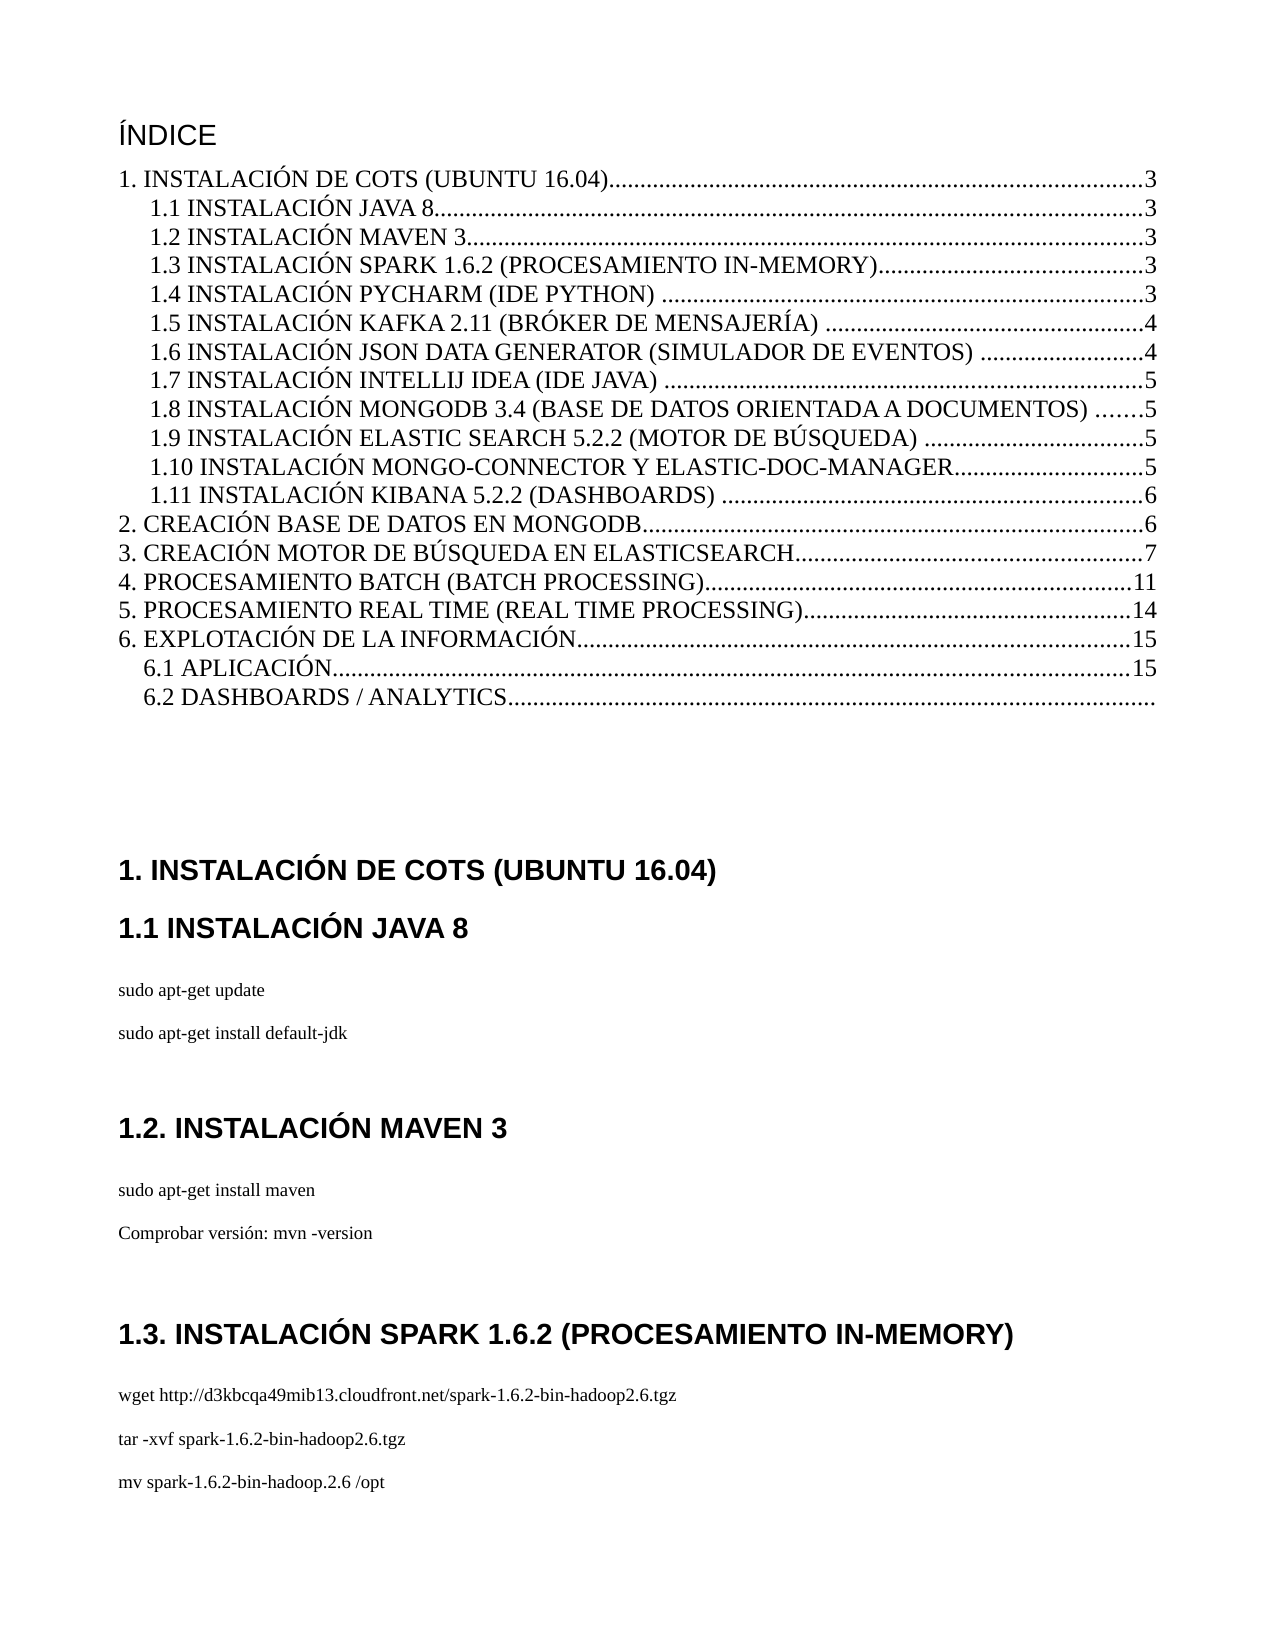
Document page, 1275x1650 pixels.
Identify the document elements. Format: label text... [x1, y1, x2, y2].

subtitle 1.1 INSTALACIÓN JAVA 8 [118, 911, 1157, 944]
subtitle ÍNDICE [118, 118, 1157, 152]
text 1. INSTALACIÓN DE COTS (UBUNTU 16.04) 3 [118, 164, 1157, 193]
text sudo apt-get install maven [118, 1179, 1157, 1201]
text 1.2 INSTALACIÓN MAVEN 3 3 [118, 222, 1157, 250]
text 6.2 DASHBOARDS / ANALYTICS [118, 682, 1157, 710]
text 1.11 INSTALACIÓN KIBANA 5.2.2 (DASHBOARDS) 6 [118, 480, 1157, 509]
text 3. CREACIÓN MOTOR DE BÚSQUEDA EN ELASTICSEARCH 7 [118, 538, 1157, 567]
text Comprobar versión: mvn -version [118, 1222, 1157, 1244]
text wget http://d3kbcqa49mib13.cloudfront.net/spark-1.6.2-bin-hadoop2.6.tgz [118, 1384, 1157, 1406]
text 1.1 INSTALACIÓN JAVA 8 3 [118, 193, 1157, 222]
text 1.3 INSTALACIÓN SPARK 1.6.2 (PROCESAMIENTO IN-MEMORY) 3 [118, 250, 1157, 279]
text 1.7 INSTALACIÓN INTELLIJ IDEA (IDE JAVA) 5 [118, 365, 1157, 394]
text 1.8 INSTALACIÓN MONGODB 3.4 (BASE DE DATOS ORIENTADA A DOCUMENTOS) 5 [118, 394, 1157, 423]
text 1.4 INSTALACIÓN PYCHARM (IDE PYTHON) 3 [118, 279, 1157, 308]
text sudo apt-get install default-jdk [118, 1022, 1157, 1043]
text mv spark-1.6.2-bin-hadoop.2.6 /opt [118, 1471, 1157, 1492]
text 5. PROCESAMIENTO REAL TIME (REAL TIME PROCESSING) 14 [118, 595, 1157, 624]
subtitle 1.3. INSTALACIÓN SPARK 1.6.2 (PROCESAMIENTO IN-MEMORY) [118, 1317, 1157, 1350]
subtitle 1.2. INSTALACIÓN MAVEN 3 [118, 1111, 1157, 1145]
text 1.10 INSTALACIÓN MONGO-CONNECTOR Y ELASTIC-DOC-MANAGER 5 [118, 452, 1157, 480]
text sudo apt-get update [118, 979, 1157, 1000]
text tar -xvf spark-1.6.2-bin-hadoop2.6.tgz [118, 1427, 1157, 1449]
text 6.1 APLICACIÓN 15 [118, 653, 1157, 682]
text 1.6 INSTALACIÓN JSON DATA GENERATOR (SIMULADOR DE EVENTOS) 4 [118, 337, 1157, 365]
text 1.9 INSTALACIÓN ELASTIC SEARCH 5.2.2 (MOTOR DE BÚSQUEDA) 5 [118, 423, 1157, 452]
text 1.5 INSTALACIÓN KAFKA 2.11 (BRÓKER DE MENSAJERÍA) 4 [118, 308, 1157, 337]
subtitle 1. INSTALACIÓN DE COTS (UBUNTU 16.04) [118, 852, 1157, 886]
text 6. EXPLOTACIÓN DE LA INFORMACIÓN 15 [118, 624, 1157, 653]
text 4. PROCESAMIENTO BATCH (BATCH PROCESSING) 11 [118, 567, 1157, 595]
text 2. CREACIÓN BASE DE DATOS EN MONGODB 6 [118, 509, 1157, 538]
